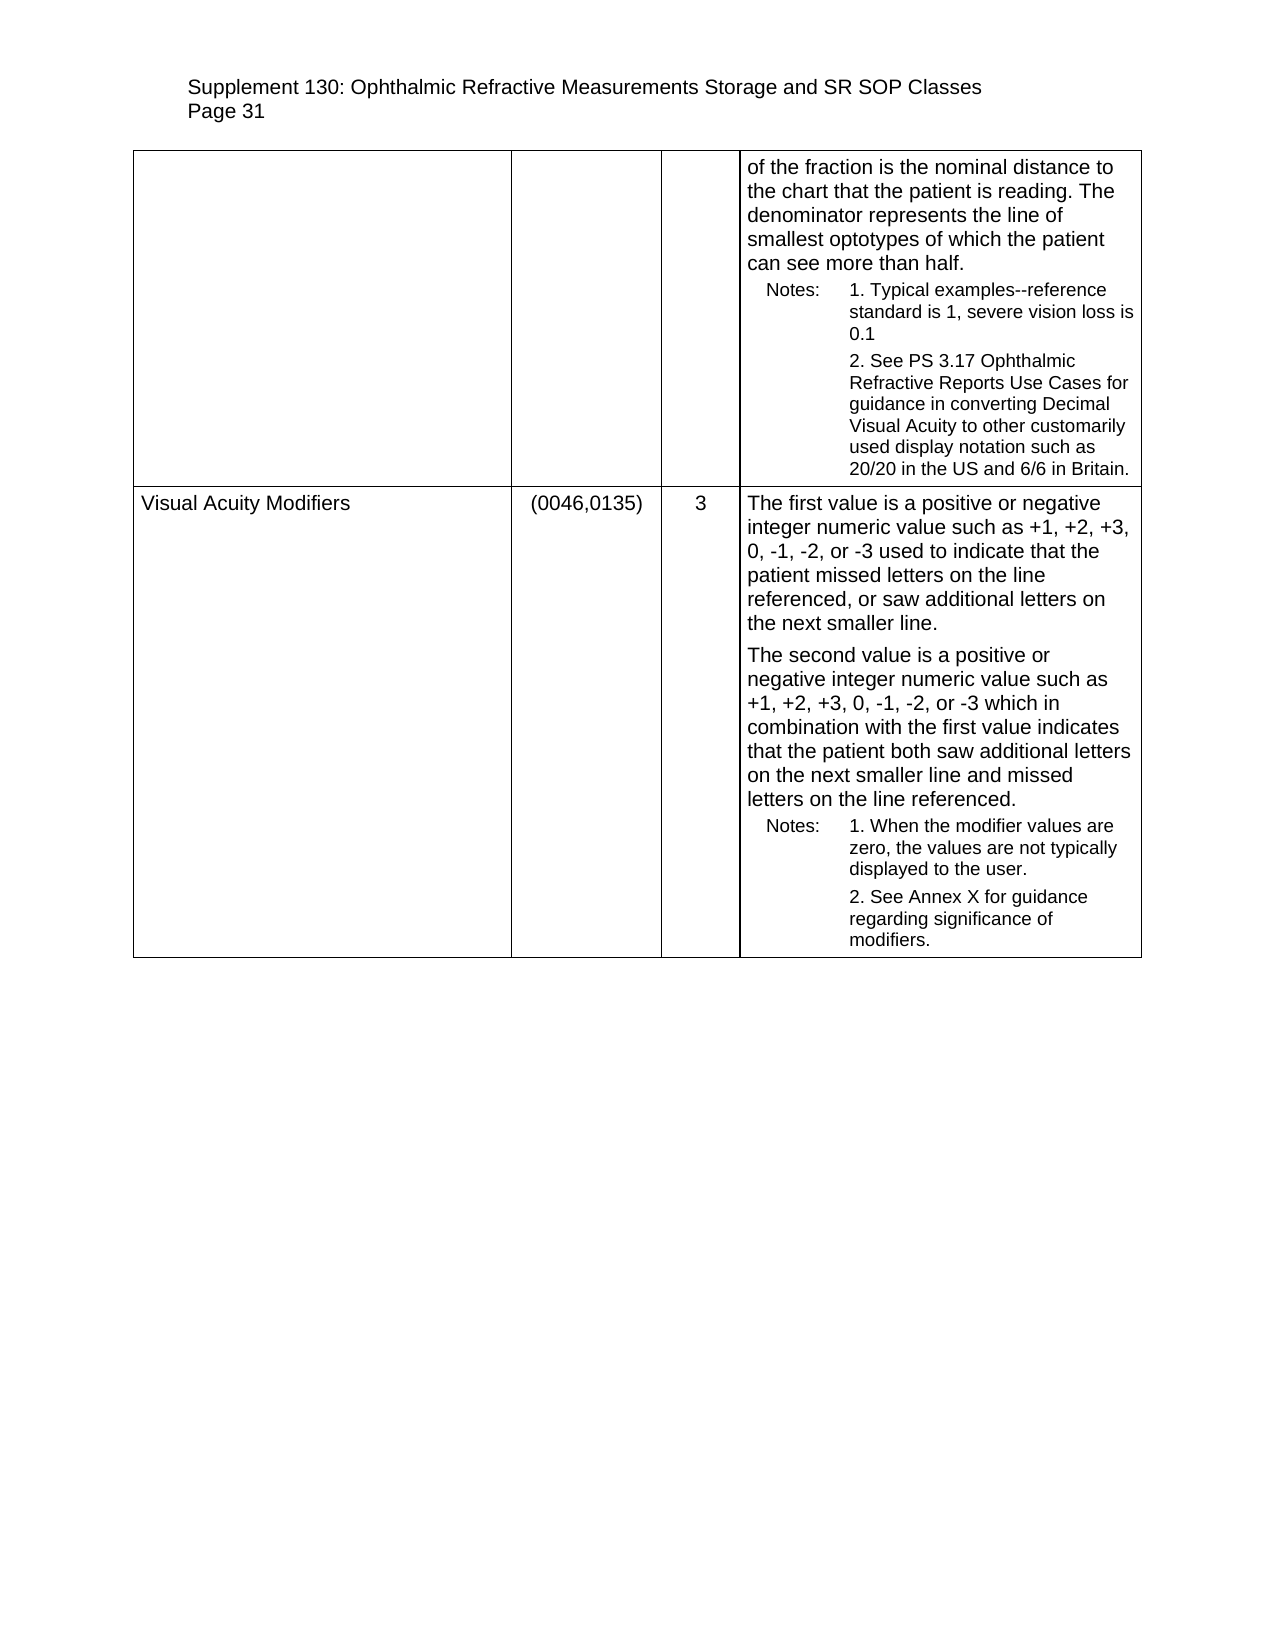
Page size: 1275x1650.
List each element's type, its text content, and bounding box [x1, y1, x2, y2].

table_cell of the fraction is the nominal distance to the chart that the patient is reading. The denominator represents the line of smallest optotypes of which the patient can see more than half. Notes: 1. Typical examples--reference standard is 1, severe vision loss is 0.1 2. See PS 3.17 Ophthalmic Refractive Reports Use Cases for guidance in converting Decimal Visual Acuity to other customarily used display notation such as 20/20 in the US and 6/6 in Britain. [741, 151, 1141, 486]
table_cell The first value is a positive or negative integer numeric value such as +1, +2, +3, 0, -1, -2, or -3 used to indicate that the patient missed letters on the line referenced, or saw additional letters on the next smaller line. The second value is a positive or negative integer numeric value such as +1, +2, +3, 0, -1, -2, or -3 which in combination with the first value indicates that the patient both saw additional letters on the next smaller line and missed letters on the line referenced. Notes: 1. When the modifier values are zero, the values are not typically displayed to the user. 2. See Annex X for guidance regarding significance of modifiers. [741, 487, 1141, 957]
table_cell (0046,0135) [512, 487, 661, 957]
table_cell [662, 151, 739, 486]
table_cell 3 [662, 487, 739, 957]
table_cell [512, 151, 661, 486]
table_cell [134, 151, 511, 486]
table_cell Visual Acuity Modifiers [134, 487, 511, 957]
